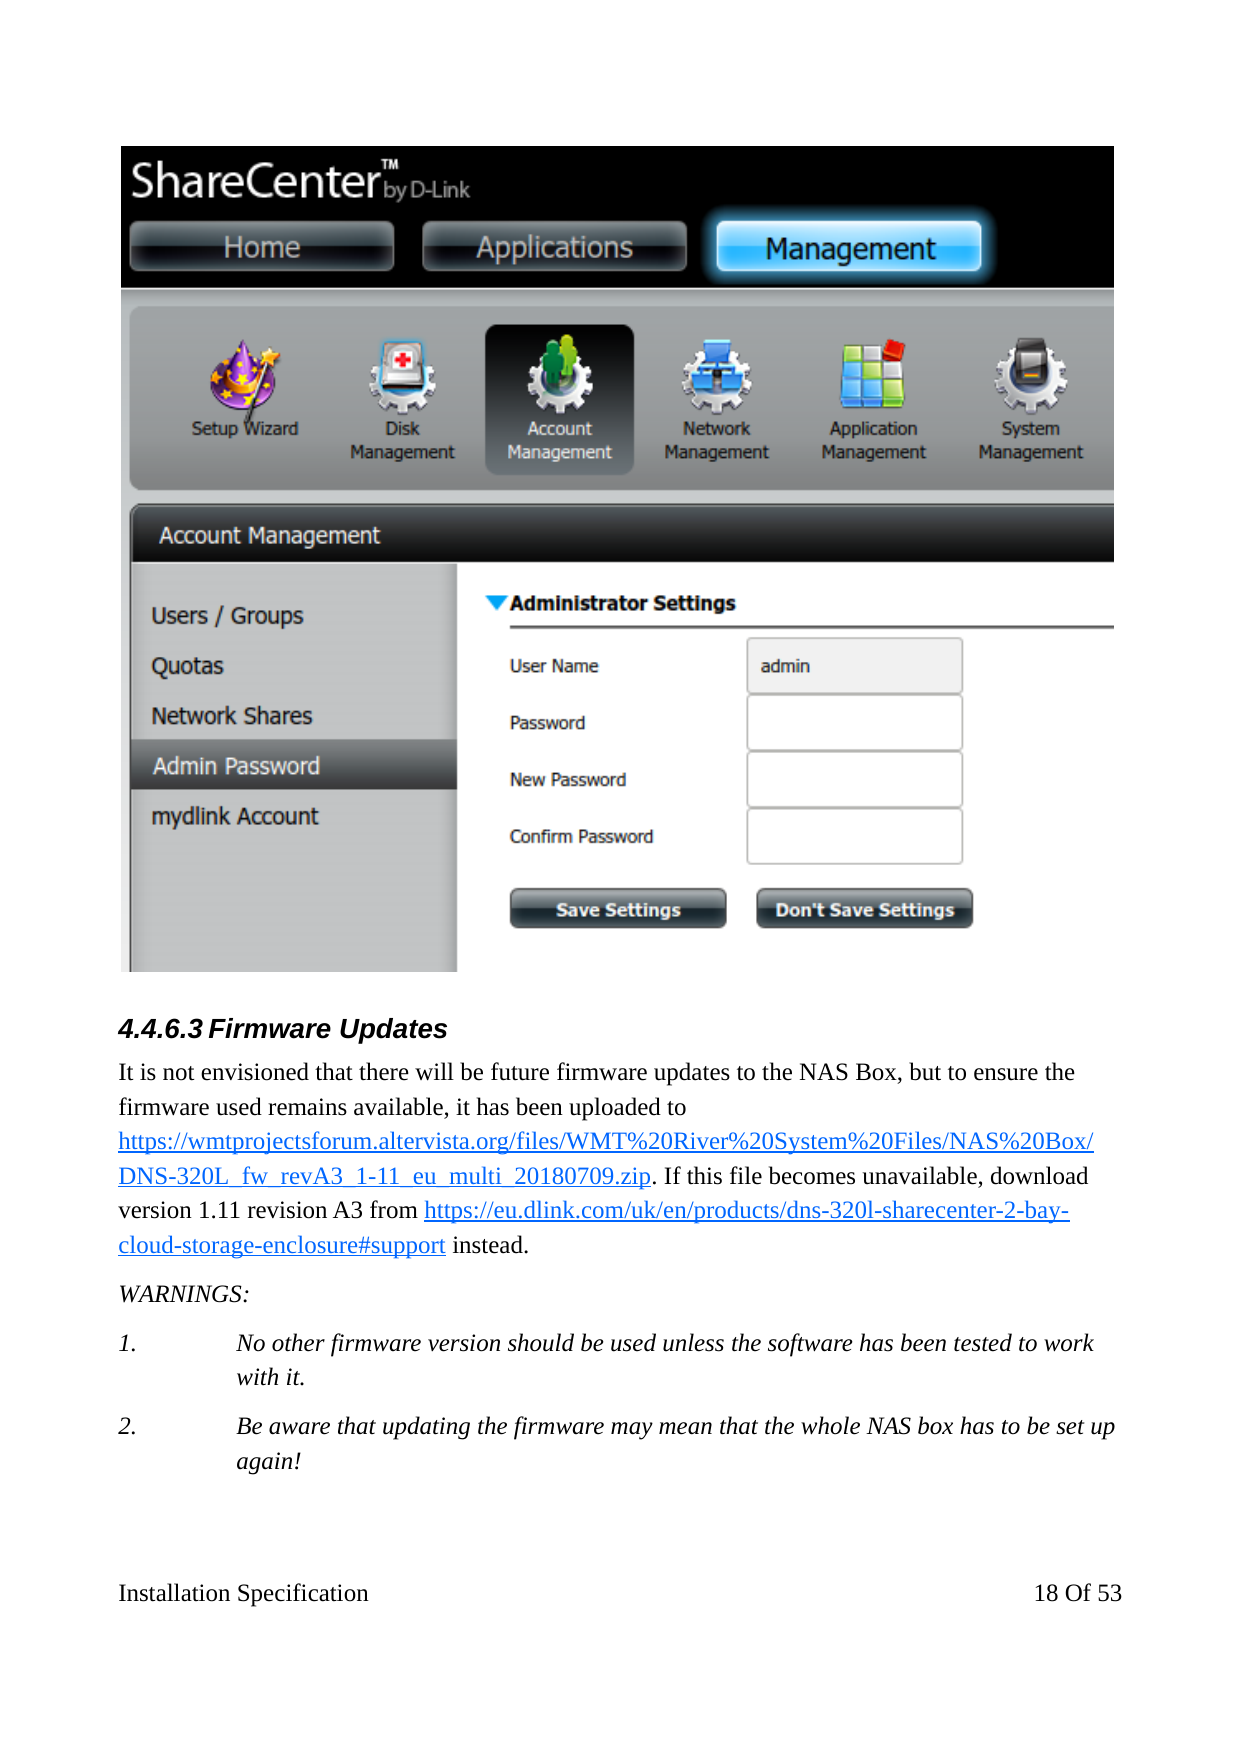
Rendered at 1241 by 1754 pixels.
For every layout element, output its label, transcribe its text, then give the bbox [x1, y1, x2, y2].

text 1. No other firmware version should be used unless the software has been tested to work with it. [118, 1328, 1122, 1391]
picture [121, 146, 1114, 972]
text 2. Be aware that updating the firmware may mean that the whole NAS box has to be set up again! [118, 1411, 1122, 1474]
subtitle Firmware Updates [118, 1013, 1122, 1045]
text WARNINGS: [118, 1279, 1122, 1307]
text It is not envisioned that there will be future firmware updates to the NAS Box, but to ensure the firmware used remains available, it has been uploaded to https://wmtprojectsforum.altervista.org/files/WMT%20River%20System%20Files/NAS%20Box/DNS-320L_fw_revA3_1-11_eu_multi_20180709.zip. If this file becomes unavailable, download version 1.11 revision A3 from https://eu.dlink.com/uk/en/products/dns-320l-sharecenter-2-bay-cloud-storage-enclosure#support instead. [118, 1057, 1122, 1258]
